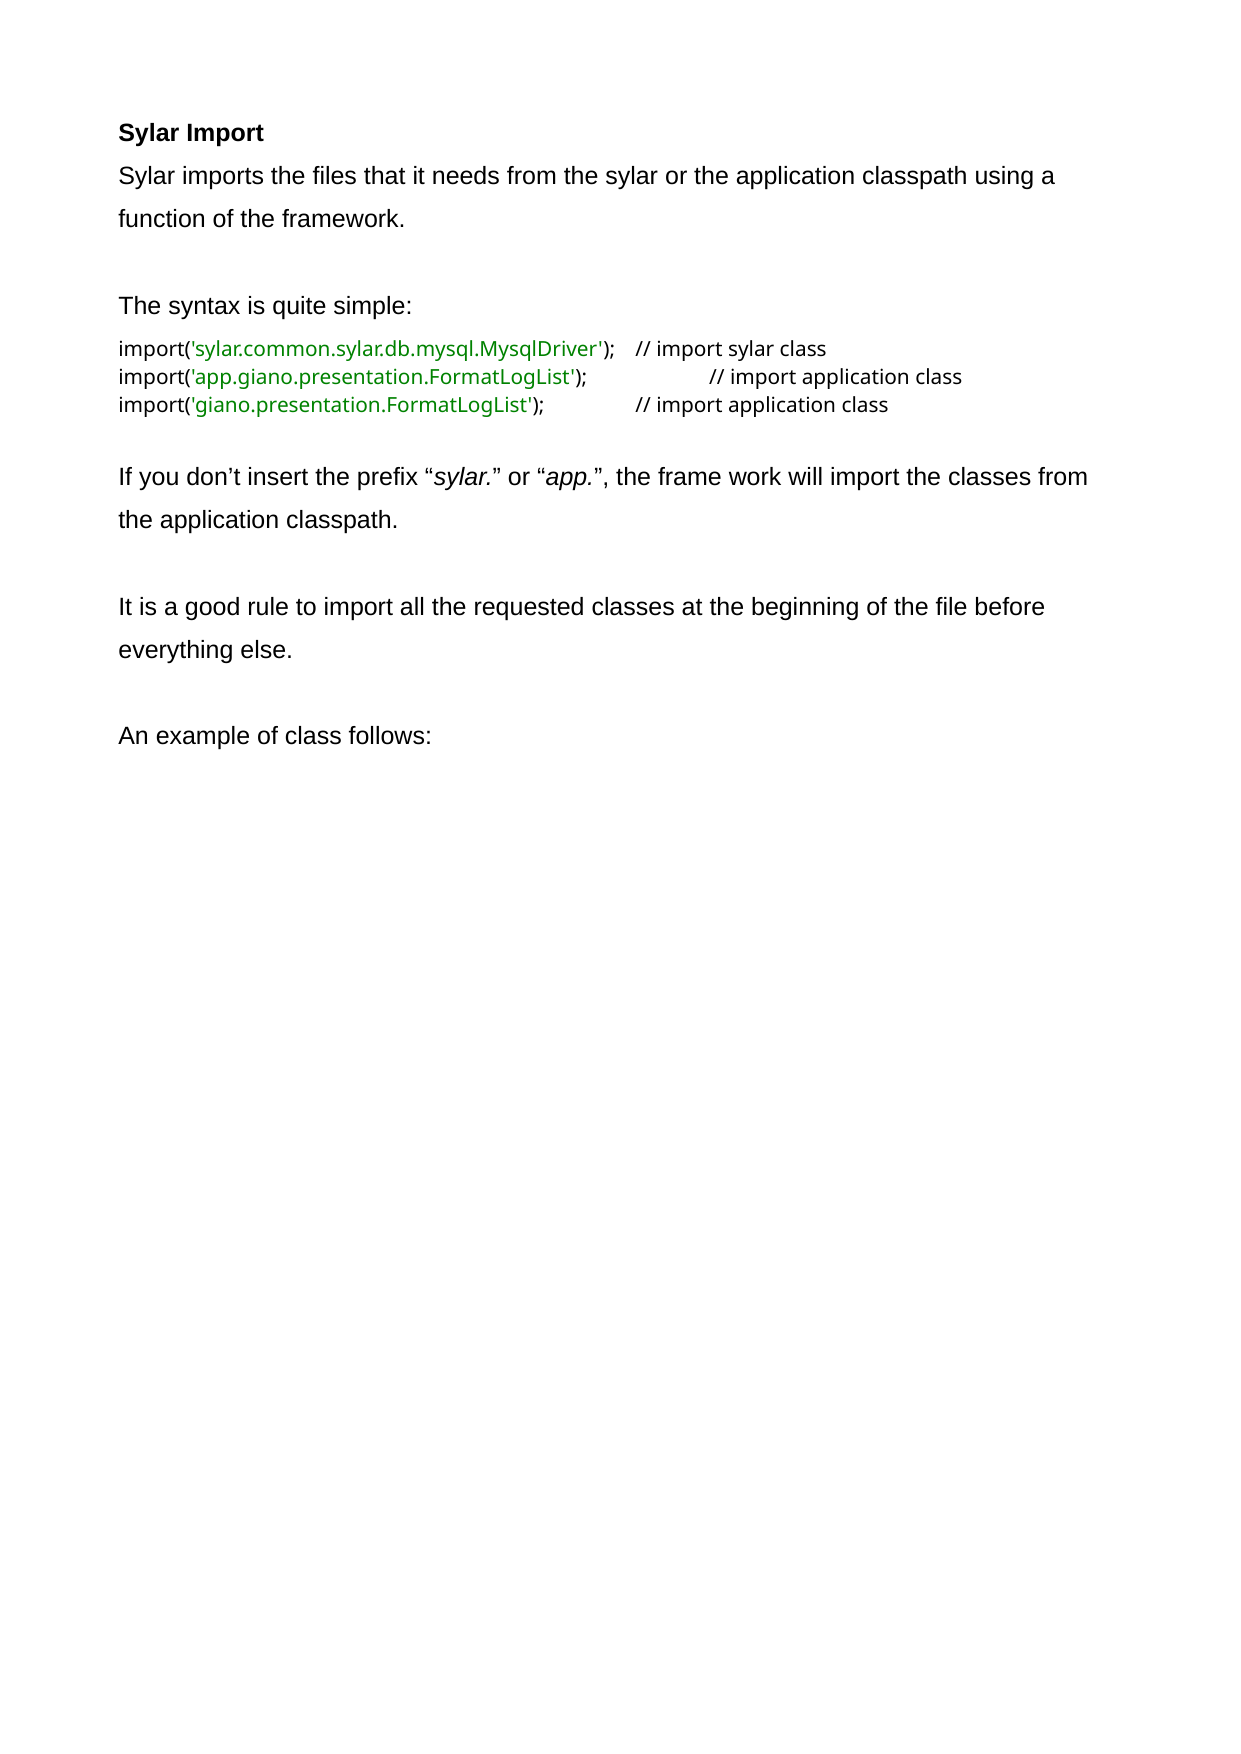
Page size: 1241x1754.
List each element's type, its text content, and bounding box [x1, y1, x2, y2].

text The syntax is quite simple: [118, 291, 1122, 319]
text import('sylar.common.sylar.db.mysql.MysqlDriver'); // import sylar class [118, 334, 1122, 362]
text An example of class follows: [118, 721, 1122, 750]
text import('app.giano.presentation.FormatLogList'); // import application class [118, 362, 1122, 391]
text import('giano.presentation.FormatLogList'); // import application class [118, 391, 1122, 419]
text It is a good rule to import all the requested classes at the beginning of the file before everything else. [118, 592, 1122, 663]
text Sylar Import [118, 118, 1122, 147]
text If you don’t insert the prefix “sylar.” or “app.”, the frame work will import the classes from the application classpath. [118, 462, 1122, 534]
text Sylar imports the files that it needs from the sylar or the application classpath using a function of the framework. [118, 161, 1122, 233]
